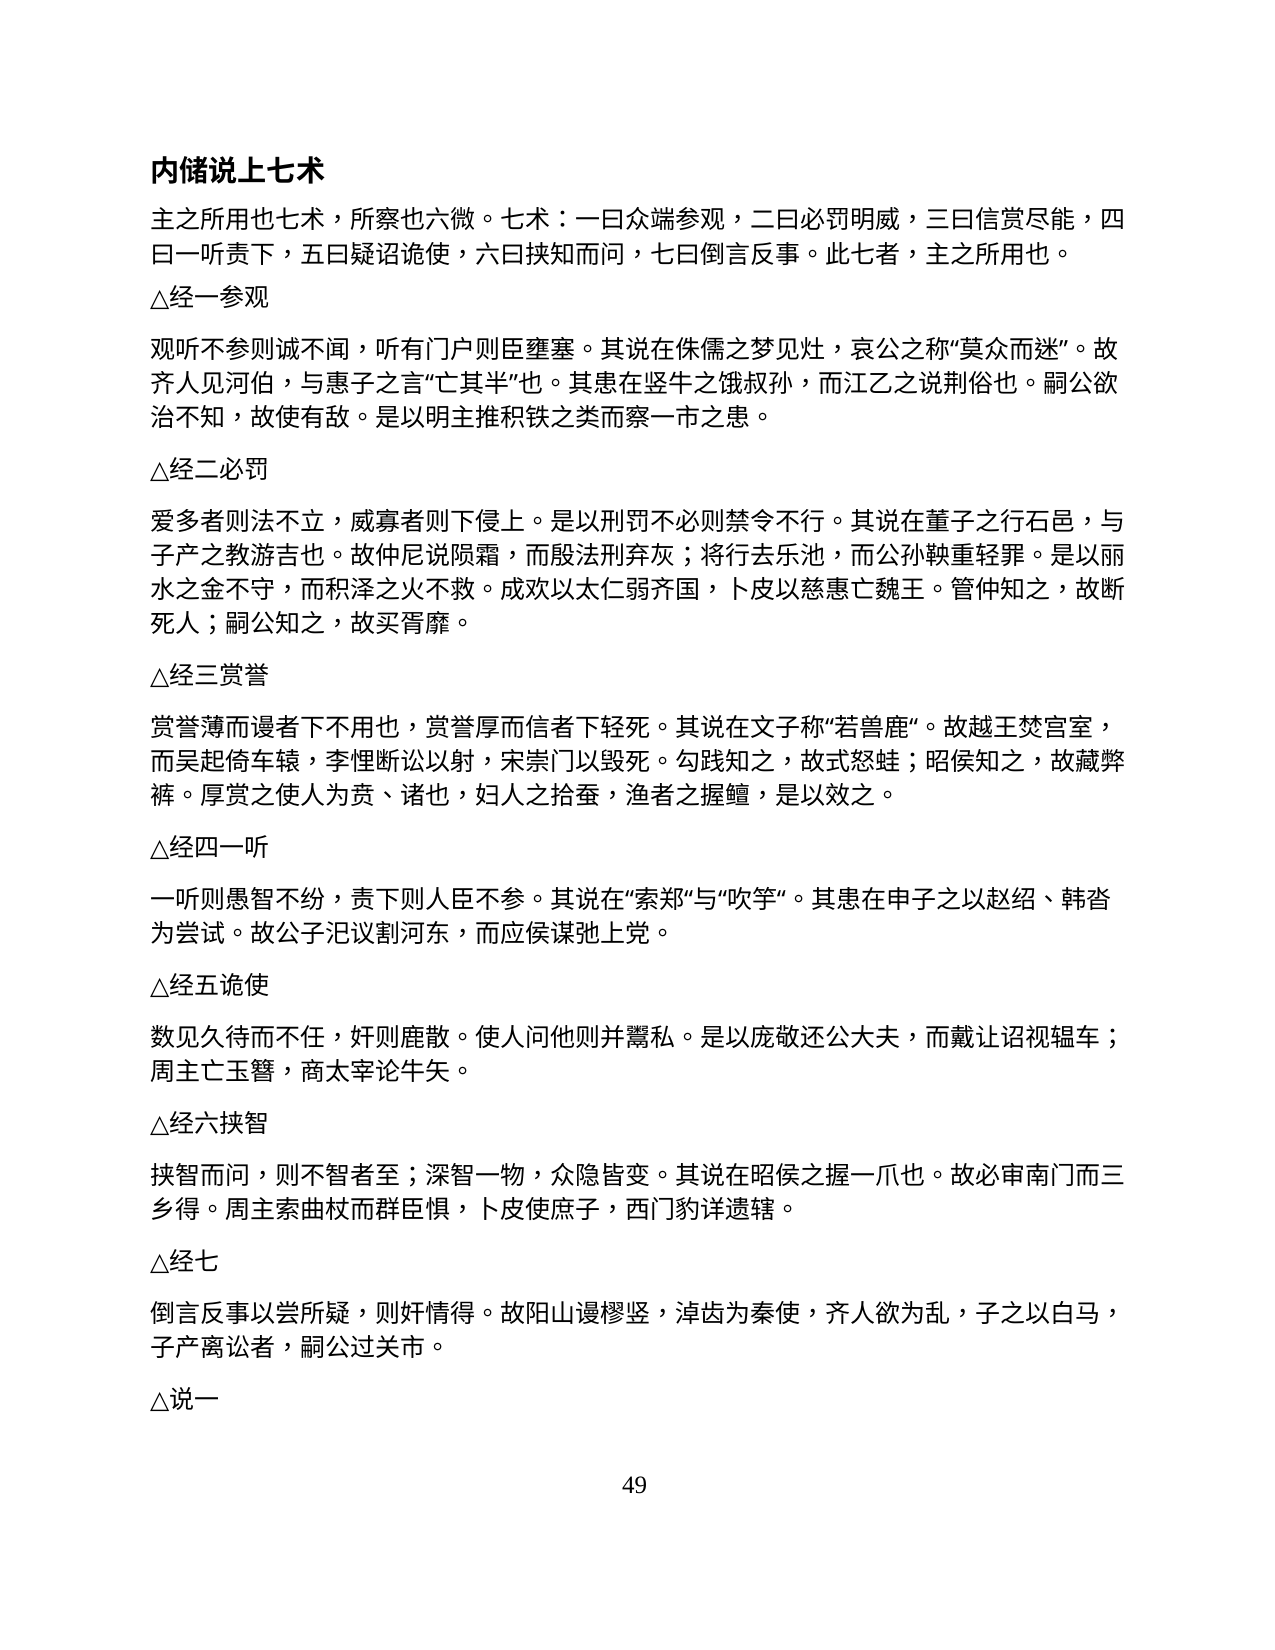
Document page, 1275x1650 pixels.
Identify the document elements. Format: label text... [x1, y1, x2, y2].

text 赏誉薄而谩者下不用也，赏誉厚而信者下轻死。其说在文子称“若兽鹿“。故越王焚宫室，而吴起倚车辕，李悝断讼以射，宋崇门以毁死。勾践知之，故式怒蛙；昭侯知之，故藏弊裤。厚赏之使人为贲、诸也，妇人之拾蚕，渔者之握鳣，是以效之。 [150, 709, 1125, 812]
text 一听则愚智不纷，责下则人臣不参。其说在“索郑“与“吹竽“。其患在申子之以赵绍、韩沓为尝试。故公子汜议割河东，而应侯谋弛上党。 [150, 882, 1125, 950]
subtitle 内储说上七术 [150, 150, 1125, 190]
text 观听不参则诚不闻，听有门户则臣壅塞。其说在侏儒之梦见灶，哀公之称“莫众而迷”。故齐人见河伯，与惠子之言“亡其半”也。其患在竖牛之饿叔孙，而江乙之说荆俗也。嗣公欲治不知，故使有敌。是以明主推积铁之类而察一市之患。 [150, 331, 1125, 433]
text △经四一听 [150, 829, 1125, 864]
text △经一参观 [150, 279, 1125, 313]
text △经七 [150, 1244, 1125, 1278]
text 爱多者则法不立，威寡者则下侵上。是以刑罚不必则禁令不行。其说在董子之行石邑，与子产之教游吉也。故仲尼说陨霜，而殷法刑弃灰；将行去乐池，而公孙鞅重轻罪。是以丽水之金不守，而积泽之火不救。成欢以太仁弱齐国，卜皮以慈惠亡魏王。管仲知之，故断死人；嗣公知之，故买胥靡。 [150, 503, 1125, 639]
text △经六挟智 [150, 1106, 1125, 1140]
text △说一 [150, 1382, 1125, 1416]
text △经二必罚 [150, 451, 1125, 485]
text 挟智而问，则不智者至；深智一物，众隐皆变。其说在昭侯之握一爪也。故必审南门而三乡得。周主索曲杖而群臣惧，卜皮使庶子，西门豹详遗辖。 [150, 1158, 1125, 1226]
text 数见久待而不任，奸则鹿散。使人问他则并鬻私。是以庞敬还公大夫，而戴让诏视辒车；周主亡玉簪，商太宰论牛矢。 [150, 1019, 1125, 1088]
text △经三赏誉 [150, 657, 1125, 692]
text 倒言反事以尝所疑，则奸情得。故阳山谩樛竖，淖齿为秦使，齐人欲为乱，子之以白马，子产离讼者，嗣公过关市。 [150, 1296, 1125, 1364]
text △经五诡使 [150, 968, 1125, 1002]
text 主之所用也七术，所察也六微。七术：一曰众端参观，二曰必罚明威，三曰信赏尽能，四曰一听责下，五曰疑诏诡使，六曰挟知而问，七曰倒言反事。此七者，主之所用也。 [150, 202, 1125, 270]
